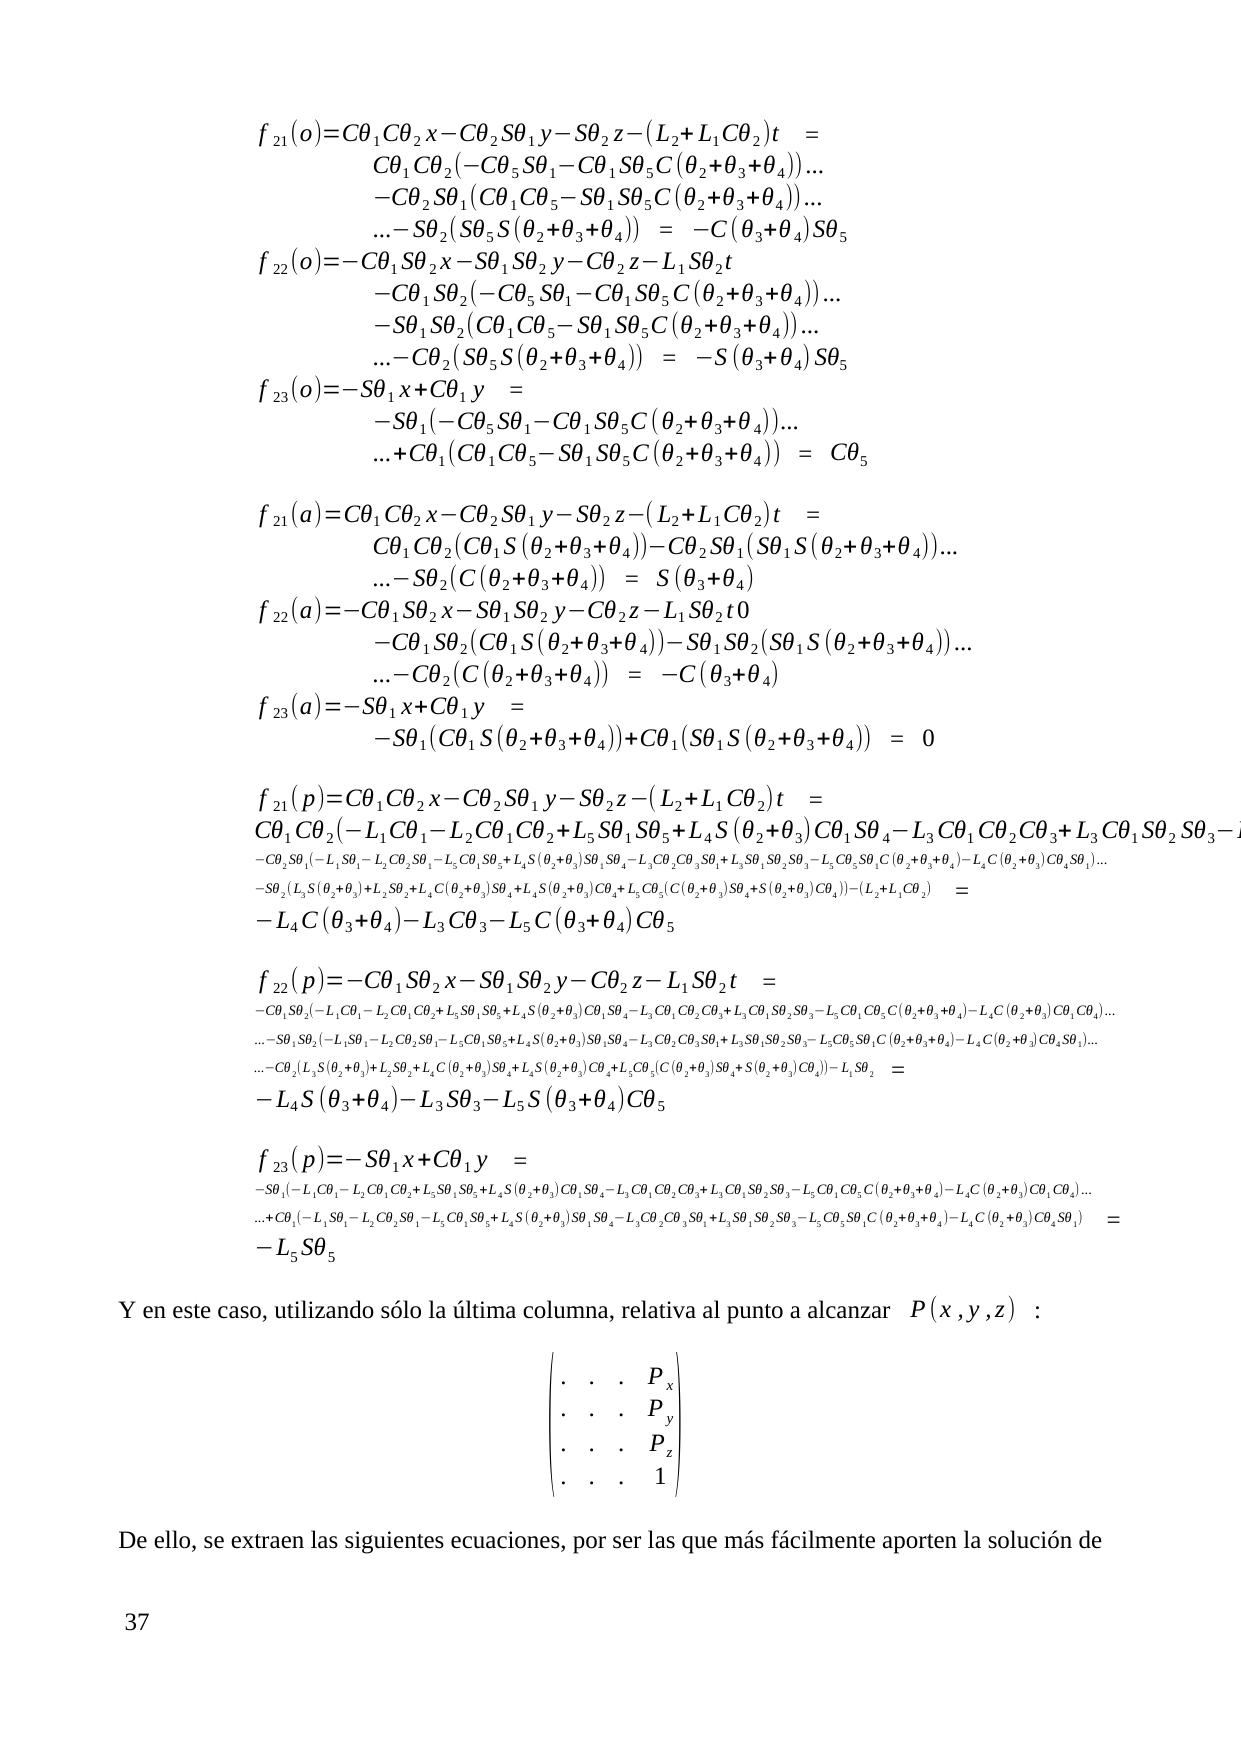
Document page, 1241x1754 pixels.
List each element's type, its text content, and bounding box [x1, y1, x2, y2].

text = [236, 374, 1122, 406]
text = [236, 783, 1122, 815]
text = [236, 118, 1122, 150]
text = [236, 1055, 1122, 1084]
text = [236, 1205, 1122, 1234]
text Y en este caso, utilizando sólo la última columna, relativa al punto a alcanzar: [118, 1294, 1122, 1324]
text De ello, se extraen las siguientes ecuaciones, por ser las que más fácilmente aporten la solución de [118, 1525, 1122, 1554]
text = [236, 499, 1122, 531]
text = [354, 563, 1122, 594]
text = [354, 658, 1122, 691]
text = [354, 342, 1122, 374]
text = [236, 876, 1122, 905]
text = [354, 722, 1122, 754]
text = [354, 214, 1122, 246]
text = [354, 438, 1122, 470]
text = [236, 1144, 1122, 1176]
text = [236, 965, 1122, 997]
text = [236, 691, 1122, 722]
